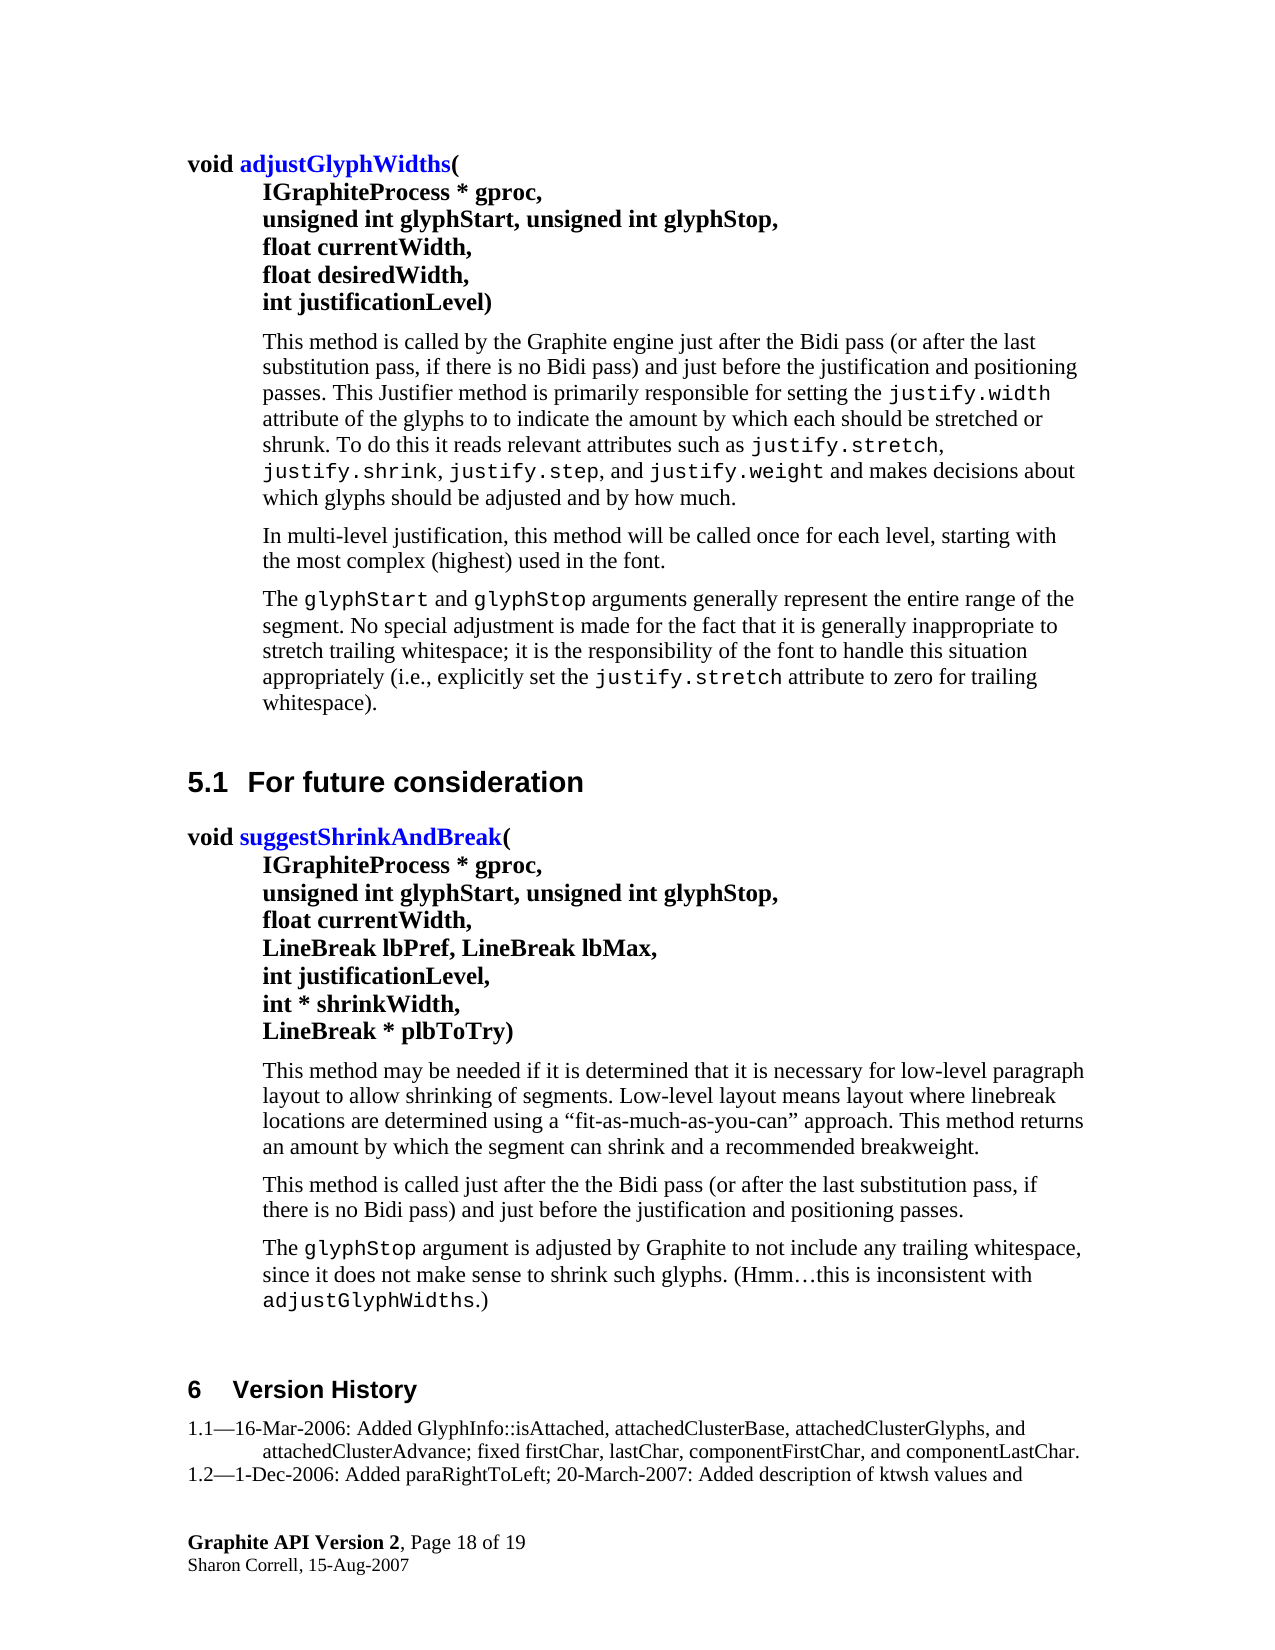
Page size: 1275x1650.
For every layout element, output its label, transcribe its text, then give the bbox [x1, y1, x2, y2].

text void adjustGlyphWidths( IGraphiteProcess * gproc, unsigned int glyphStart, unsigned int glyphStop, float currentWidth, float desiredWidth, int justificationLevel) [187, 150, 1087, 316]
text This method is called by the Graphite engine just after the Bidi pass (or after the last substitution pass, if there is no Bidi pass) and just before the justification and positioning passes. This Justifier method is primarily responsible for setting the justify.width attribute of the glyphs to to indicate the amount by which each should be stretched or shrunk. To do this it reads relevant attributes such as justify.stretch, justify.shrink, justify.step, and justify.weight and makes decisions about which glyphs should be adjusted and by how much. [262, 329, 1087, 510]
subtitle Version History [187, 1376, 1087, 1404]
subtitle For future consideration [187, 766, 1087, 798]
text The glyphStop argument is adjusted by Graphite to not include any trailing whitespace, since it does not make sense to shrink such glyphs. (Hmm…this is inconsistent with adjustGlyphWidths.) [262, 1235, 1087, 1314]
text void suggestShrinkAndBreak( IGraphiteProcess * gproc, unsigned int glyphStart, unsigned int glyphStop, float currentWidth, LineBreak lbPref, LineBreak lbMax, int justificationLevel, int * shrinkWidth, LineBreak * plbToTry) [187, 823, 1087, 1045]
text 1.1—16-Mar-2006: Added GlyphInfo::isAttached, attachedClusterBase, attachedClusterGlyphs, and attachedClusterAdvance; fixed firstChar, lastChar, componentFirstChar, and componentLastChar. [187, 1417, 1087, 1463]
text This method is called just after the the Bidi pass (or after the last substitution pass, if there is no Bidi pass) and just before the justification and positioning passes. [262, 1172, 1087, 1223]
text This method may be needed if it is determined that it is necessary for low-level paragraph layout to allow shrinking of segments. Low-level layout means layout where linebreak locations are determined using a “fit-as-much-as-you-can” approach. This method returns an amount by which the segment can shrink and a recommended breakweight. [262, 1058, 1087, 1159]
text 1.2—1-Dec-2006: Added paraRightToLeft; 20-March-2007: Added description of ktwsh values and [187, 1463, 1087, 1486]
text In multi-level justification, this method will be called once for each level, starting with the most complex (highest) used in the font. [262, 523, 1087, 574]
text The glyphStart and glyphStop arguments generally represent the entire range of the segment. No special adjustment is made for the fact that it is generally inappropriate to stretch trailing whitespace; it is the responsibility of the font to handle this situation appropriately (i.e., explicitly set the justify.stretch attribute to zero for trailing whitespace). [262, 586, 1087, 716]
